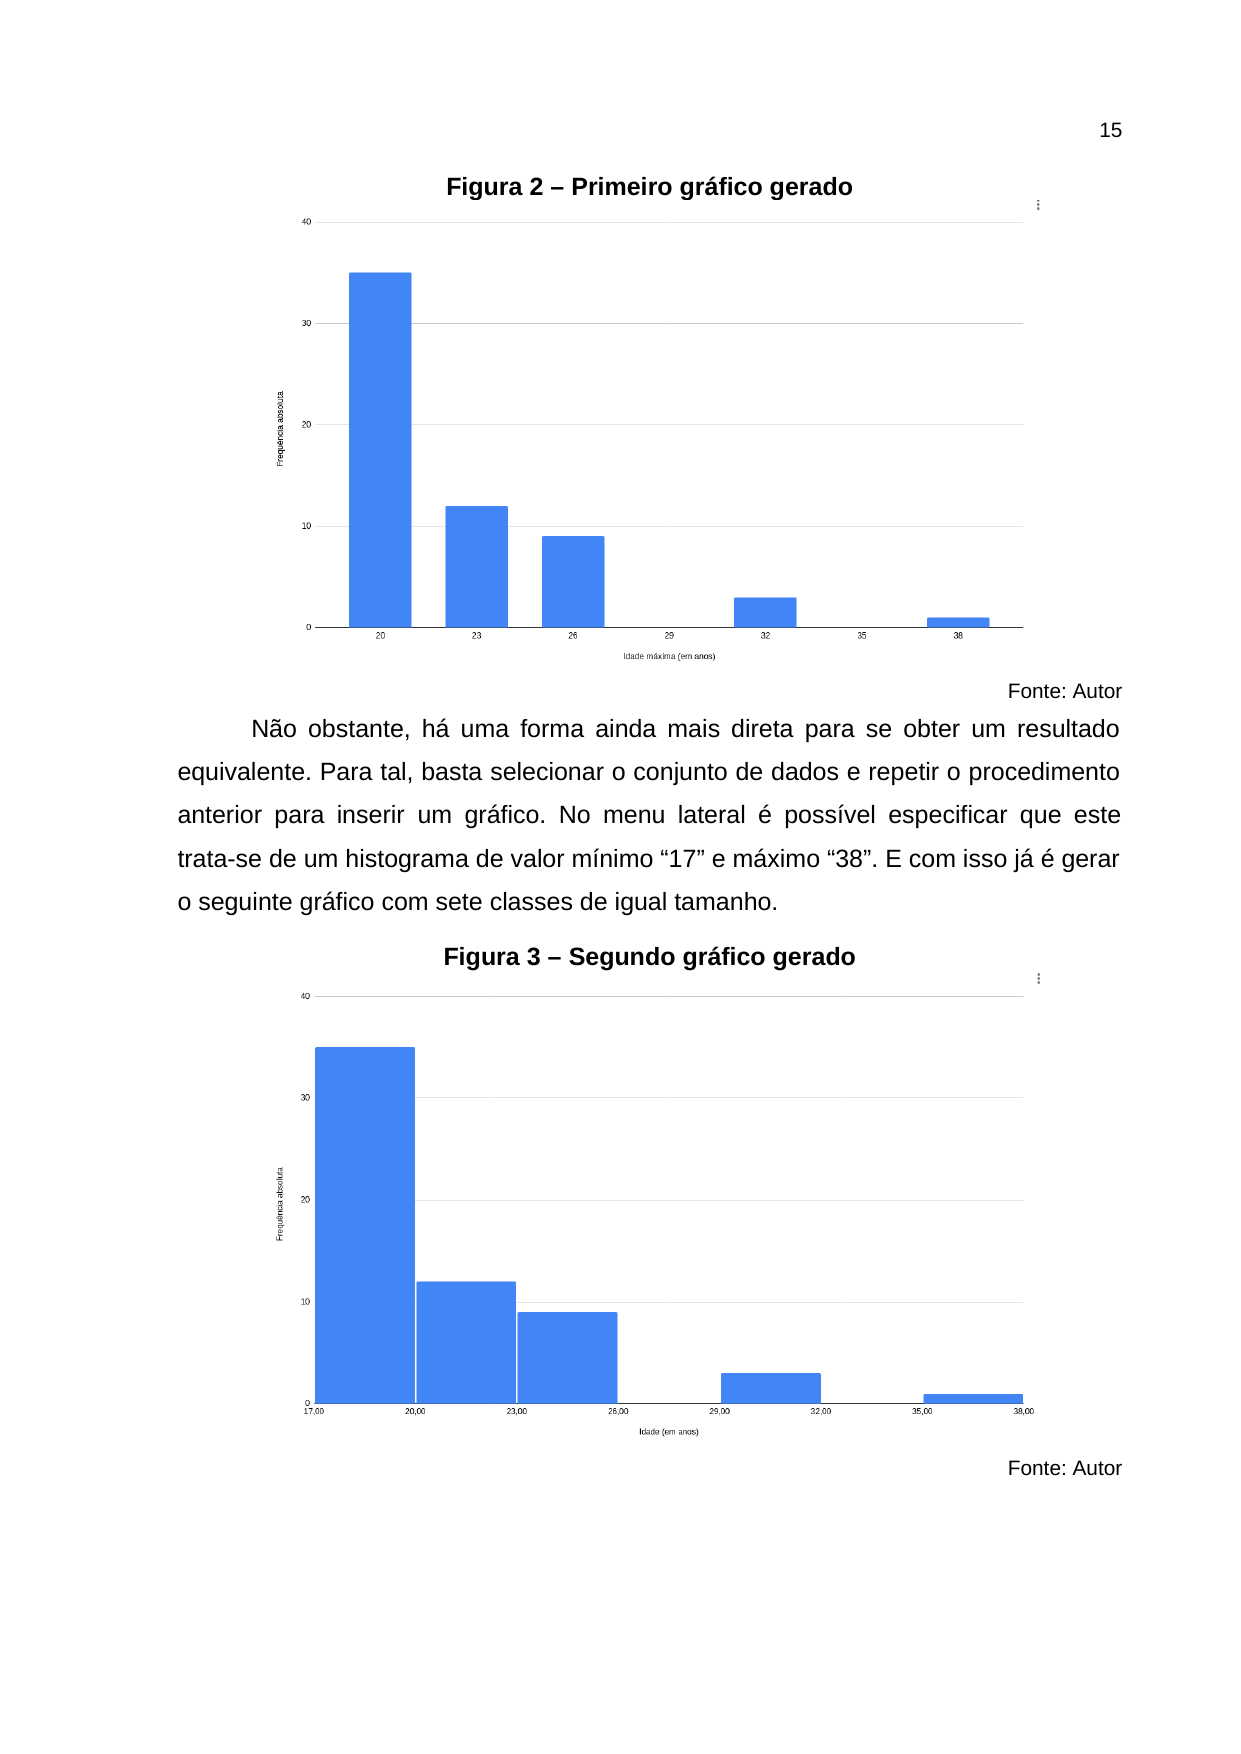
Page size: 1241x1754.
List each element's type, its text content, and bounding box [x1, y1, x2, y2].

text Figura 3 – Segundo gráfico gerado [177, 942, 1122, 971]
picture [257, 200, 1042, 679]
list Autor [215, 971, 1122, 1479]
list Autor [215, 200, 1122, 702]
text Figura 2 – Primeiro gráfico gerado [177, 172, 1122, 200]
text Não obstante, há uma forma ainda mais direta para se obter um resultado equivalente. Para tal, basta selecionar o conjunto de dados e repetir o procedimento anterior para inserir um gráfico. No menu lateral é possível especificar que este trata-se de um histograma de valor mínimo “17” e máximo “38”. E com isso já é gerar o seguinte gráfico com sete classes de igual tamanho. [177, 714, 1122, 915]
picture [255, 971, 1044, 1456]
